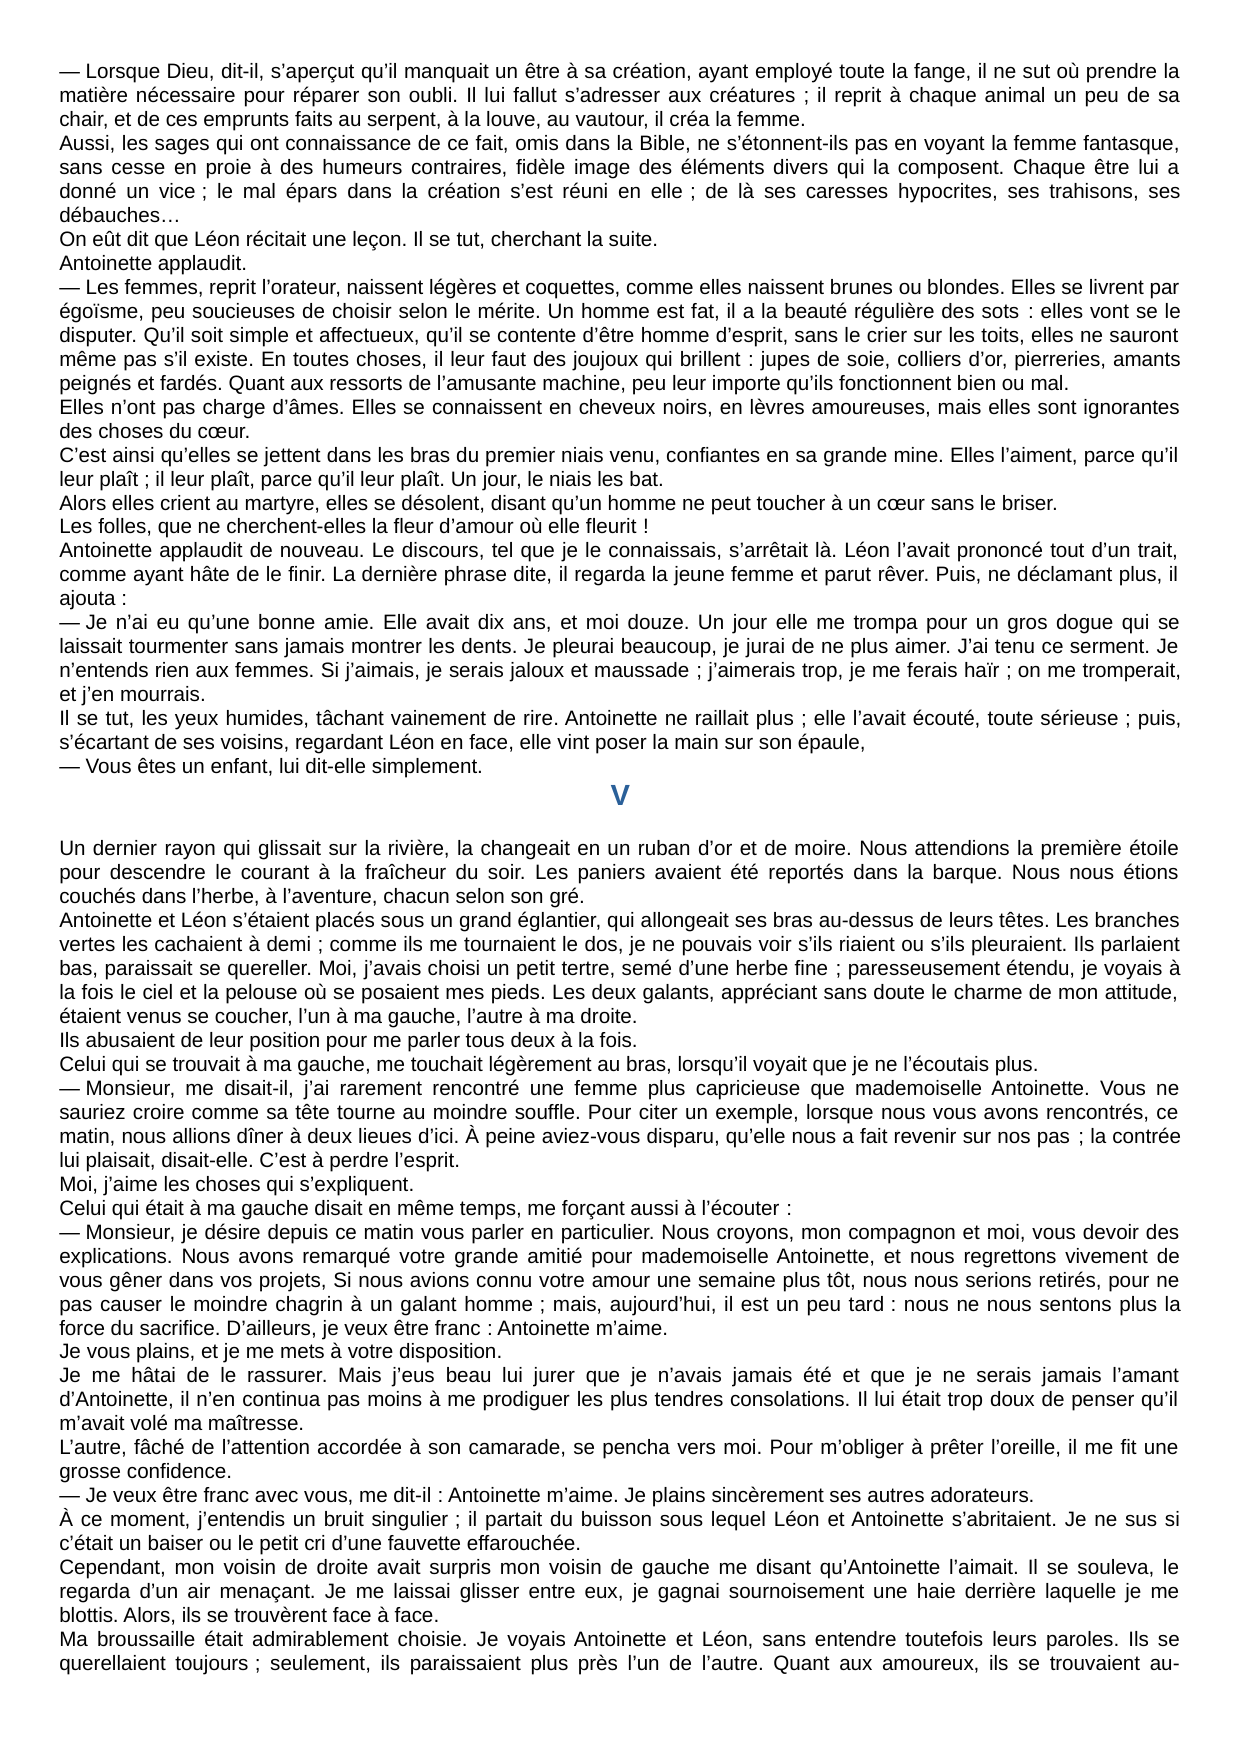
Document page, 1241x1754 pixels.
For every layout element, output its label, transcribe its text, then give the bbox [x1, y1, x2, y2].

text — Lorsque Dieu, dit-il, s’aperçut qu’il manquait un être à sa création, ayant employé toute la fange, il ne sut où prendre la matière nécessaire pour réparer son oubli. Il lui fallut s’adresser aux créatures ; il reprit à chaque animal un peu de sa chair, et de ces emprunts faits au serpent, à la louve, au vautour, il créa la femme. [59, 59, 1181, 131]
text C’est ainsi qu’elles se jettent dans les bras du premier niais venu, confiantes en sa grande mine. Elles l’aiment, parce qu’il leur plaît ; il leur plaît, parce qu’il leur plaît. Un jour, le niais les bat. [59, 442, 1181, 490]
text Je vous plains, et je me mets à votre disposition. [59, 1339, 1181, 1363]
text Cependant, mon voisin de droite avait surpris mon voisin de gauche me disant qu’Antoinette l’aimait. Il se souleva, le regarda d’un air menaçant. Je me laissai glisser entre eux, je gagnai sournoisement une haie derrière laquelle je me blottis. Alors, ils se trouvèrent face à face. [59, 1555, 1181, 1627]
text Ils abusaient de leur position pour me parler tous deux à la fois. [59, 1028, 1181, 1052]
text Elles n’ont pas charge d’âmes. Elles se connaissent en cheveux noirs, en lèvres amoureuses, mais elles sont ignorantes des choses du cœur. [59, 394, 1181, 442]
text Aussi, les sages qui ont connaissance de ce fait, omis dans la Bible, ne s’étonnent-ils pas en voyant la femme fantasque, sans cesse en proie à des humeurs contraires, fidèle image des éléments divers qui la composent. Chaque être lui a donné un vice ; le mal épars dans la création s’est réuni en elle ; de là ses caresses hypocrites, ses trahisons, ses débauches… [59, 131, 1181, 227]
text Moi, j’aime les choses qui s’expliquent. [59, 1172, 1181, 1196]
text — Les femmes, reprit l’orateur, naissent légères et coquettes, comme elles naissent brunes ou blondes. Elles se livrent par égoïsme, peu soucieuses de choisir selon le mérite. Un homme est fat, il a la beauté régulière des sots : elles vont se le disputer. Qu’il soit simple et affectueux, qu’il se contente d’être homme d’esprit, sans le crier sur les toits, elles ne sauront même pas s’il existe. En toutes choses, il leur faut des joujoux qui brillent : jupes de soie, colliers d’or, pierreries, amants peignés et fardés. Quant aux ressorts de l’amusante machine, peu leur importe qu’ils fonctionnent bien ou mal. [59, 275, 1181, 394]
text Antoinette applaudit. [59, 251, 1181, 275]
text Je me hâtai de le rassurer. Mais j’eus beau lui jurer que je n’avais jamais été et que je ne serais jamais l’amant d’Antoinette, il n’en continua pas moins à me prodiguer les plus tendres consolations. Il lui était trop doux de penser qu’il m’avait volé ma maîtresse. [59, 1363, 1181, 1435]
text Ma broussaille était admirablement choisie. Je voyais Antoinette et Léon, sans entendre toutefois leurs paroles. Ils se querellaient toujours ; seulement, ils paraissaient plus près l’un de l’autre. Quant aux amoureux, ils se trouvaient au- [59, 1627, 1181, 1675]
text Antoinette et Léon s’étaient placés sous un grand églantier, qui allongeait ses bras au-dessus de leurs têtes. Les branches vertes les cachaient à demi ; comme ils me tournaient le dos, je ne pouvais voir s’ils riaient ou s’ils pleuraient. Ils parlaient bas, paraissait se quereller. Moi, j’avais choisi un petit tertre, semé d’une herbe fine ; paresseusement étendu, je voyais à la fois le ciel et la pelouse où se posaient mes pieds. Les deux galants, appréciant sans doute le charme de mon attitude, étaient venus se coucher, l’un à ma gauche, l’autre à ma droite. [59, 908, 1181, 1028]
text L’autre, fâché de l’attention accordée à son camarade, se pencha vers moi. Pour m’obliger à prêter l’oreille, il me fit une grosse confidence. [59, 1435, 1181, 1483]
text Celui qui se trouvait à ma gauche, me touchait légèrement au bras, lorsqu’il voyait que je ne l’écoutais plus. [59, 1052, 1181, 1076]
text Un dernier rayon qui glissait sur la rivière, la changeait en un ruban d’or et de moire. Nous attendions la première étoile pour descendre le courant à la fraîcheur du soir. Les paniers avaient été reportés dans la barque. Nous nous étions couchés dans l’herbe, à l’aventure, chacun selon son gré. [59, 836, 1181, 908]
text Celui qui était à ma gauche disait en même temps, me forçant aussi à l’écouter : [59, 1196, 1181, 1219]
text — Monsieur, me disait-il, j’ai rarement rencontré une femme plus capricieuse que mademoiselle Antoinette. Vous ne sauriez croire comme sa tête tourne au moindre souffle. Pour citer un exemple, lorsque nous vous avons rencontrés, ce matin, nous allions dîner à deux lieues d’ici. À peine aviez-vous disparu, qu’elle nous a fait revenir sur nos pas ; la contrée lui plaisait, disait-elle. C’est à perdre l’esprit. [59, 1076, 1181, 1172]
subtitle V [59, 778, 1181, 811]
text À ce moment, j’entendis un bruit singulier ; il partait du buisson sous lequel Léon et Antoinette s’abritaient. Je ne sus si c’était un baiser ou le petit cri d’une fauvette effarouchée. [59, 1507, 1181, 1555]
text — Je n’ai eu qu’une bonne amie. Elle avait dix ans, et moi douze. Un jour elle me trompa pour un gros dogue qui se laissait tourmenter sans jamais montrer les dents. Je pleurai beaucoup, je jurai de ne plus aimer. J’ai tenu ce serment. Je n’entends rien aux femmes. Si j’aimais, je serais jaloux et maussade ; j’aimerais trop, je me ferais haïr ; on me tromperait, et j’en mourrais. [59, 610, 1181, 706]
text Alors elles crient au martyre, elles se désolent, disant qu’un homme ne peut toucher à un cœur sans le briser. [59, 490, 1181, 514]
text Il se tut, les yeux humides, tâchant vainement de rire. Antoinette ne raillait plus ; elle l’avait écouté, toute sérieuse ; puis, s’écartant de ses voisins, regardant Léon en face, elle vint poser la main sur son épaule, [59, 706, 1181, 754]
text — Je veux être franc avec vous, me dit-il : Antoinette m’aime. Je plains sincèrement ses autres adorateurs. [59, 1483, 1181, 1507]
text On eût dit que Léon récitait une leçon. Il se tut, cherchant la suite. [59, 227, 1181, 251]
text — Monsieur, je désire depuis ce matin vous parler en particulier. Nous croyons, mon compagnon et moi, vous devoir des explications. Nous avons remarqué votre grande amitié pour mademoiselle Antoinette, et nous regrettons vivement de vous gêner dans vos projets, Si nous avions connu votre amour une semaine plus tôt, nous nous serions retirés, pour ne pas causer le moindre chagrin à un galant homme ; mais, aujourd’hui, il est un peu tard : nous ne nous sentons plus la force du sacrifice. D’ailleurs, je veux être franc : Antoinette m’aime. [59, 1219, 1181, 1339]
text Antoinette applaudit de nouveau. Le discours, tel que je le connaissais, s’arrêtait là. Léon l’avait prononcé tout d’un trait, comme ayant hâte de le finir. La dernière phrase dite, il regarda la jeune femme et parut rêver. Puis, ne déclamant plus, il ajouta : [59, 538, 1181, 610]
text — Vous êtes un enfant, lui dit-elle simplement. [59, 754, 1181, 778]
text Les folles, que ne cherchent-elles la fleur d’amour où elle fleurit ! [59, 514, 1181, 538]
